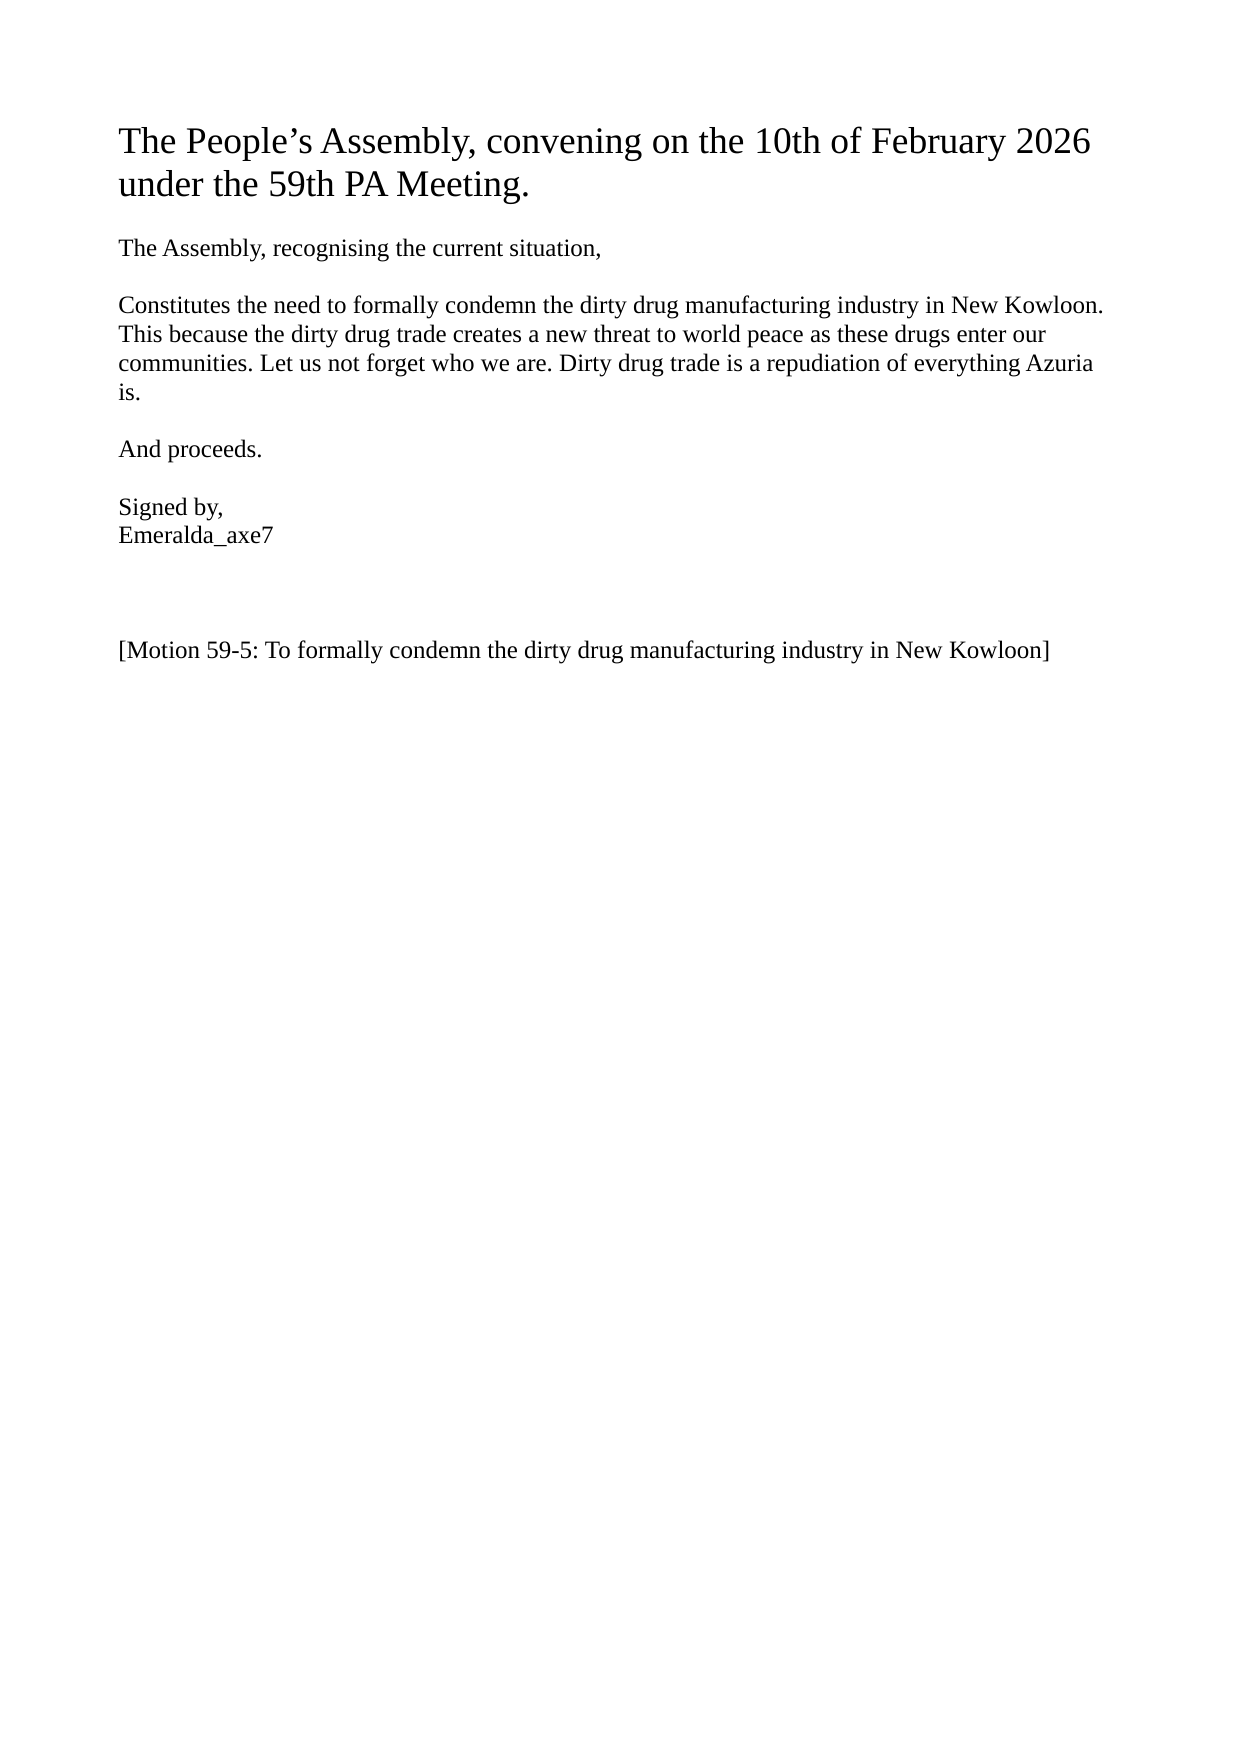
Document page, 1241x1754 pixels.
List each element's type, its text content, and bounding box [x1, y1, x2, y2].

text And proceeds. [118, 434, 1122, 463]
text Constitutes the need to formally condemn the dirty drug manufacturing industry in New Kowloon. [118, 291, 1122, 319]
text Emeralda_axe7 [118, 521, 1122, 549]
text The Assembly, recognising the current situation, [118, 233, 1122, 262]
text Signed by, [118, 492, 1122, 521]
text This because the dirty drug trade creates a new threat to world peace as these drugs enter our communities. Let us not forget who we are. Dirty drug trade is a repudiation of everything Azuria is. [118, 319, 1122, 406]
text [Motion 59-5: To formally condemn the dirty drug manufacturing industry in New Kowloon] [118, 636, 1122, 664]
text The People’s Assembly, convening on the 10th of February 2026 under the 59th PA Meeting. [118, 118, 1122, 204]
